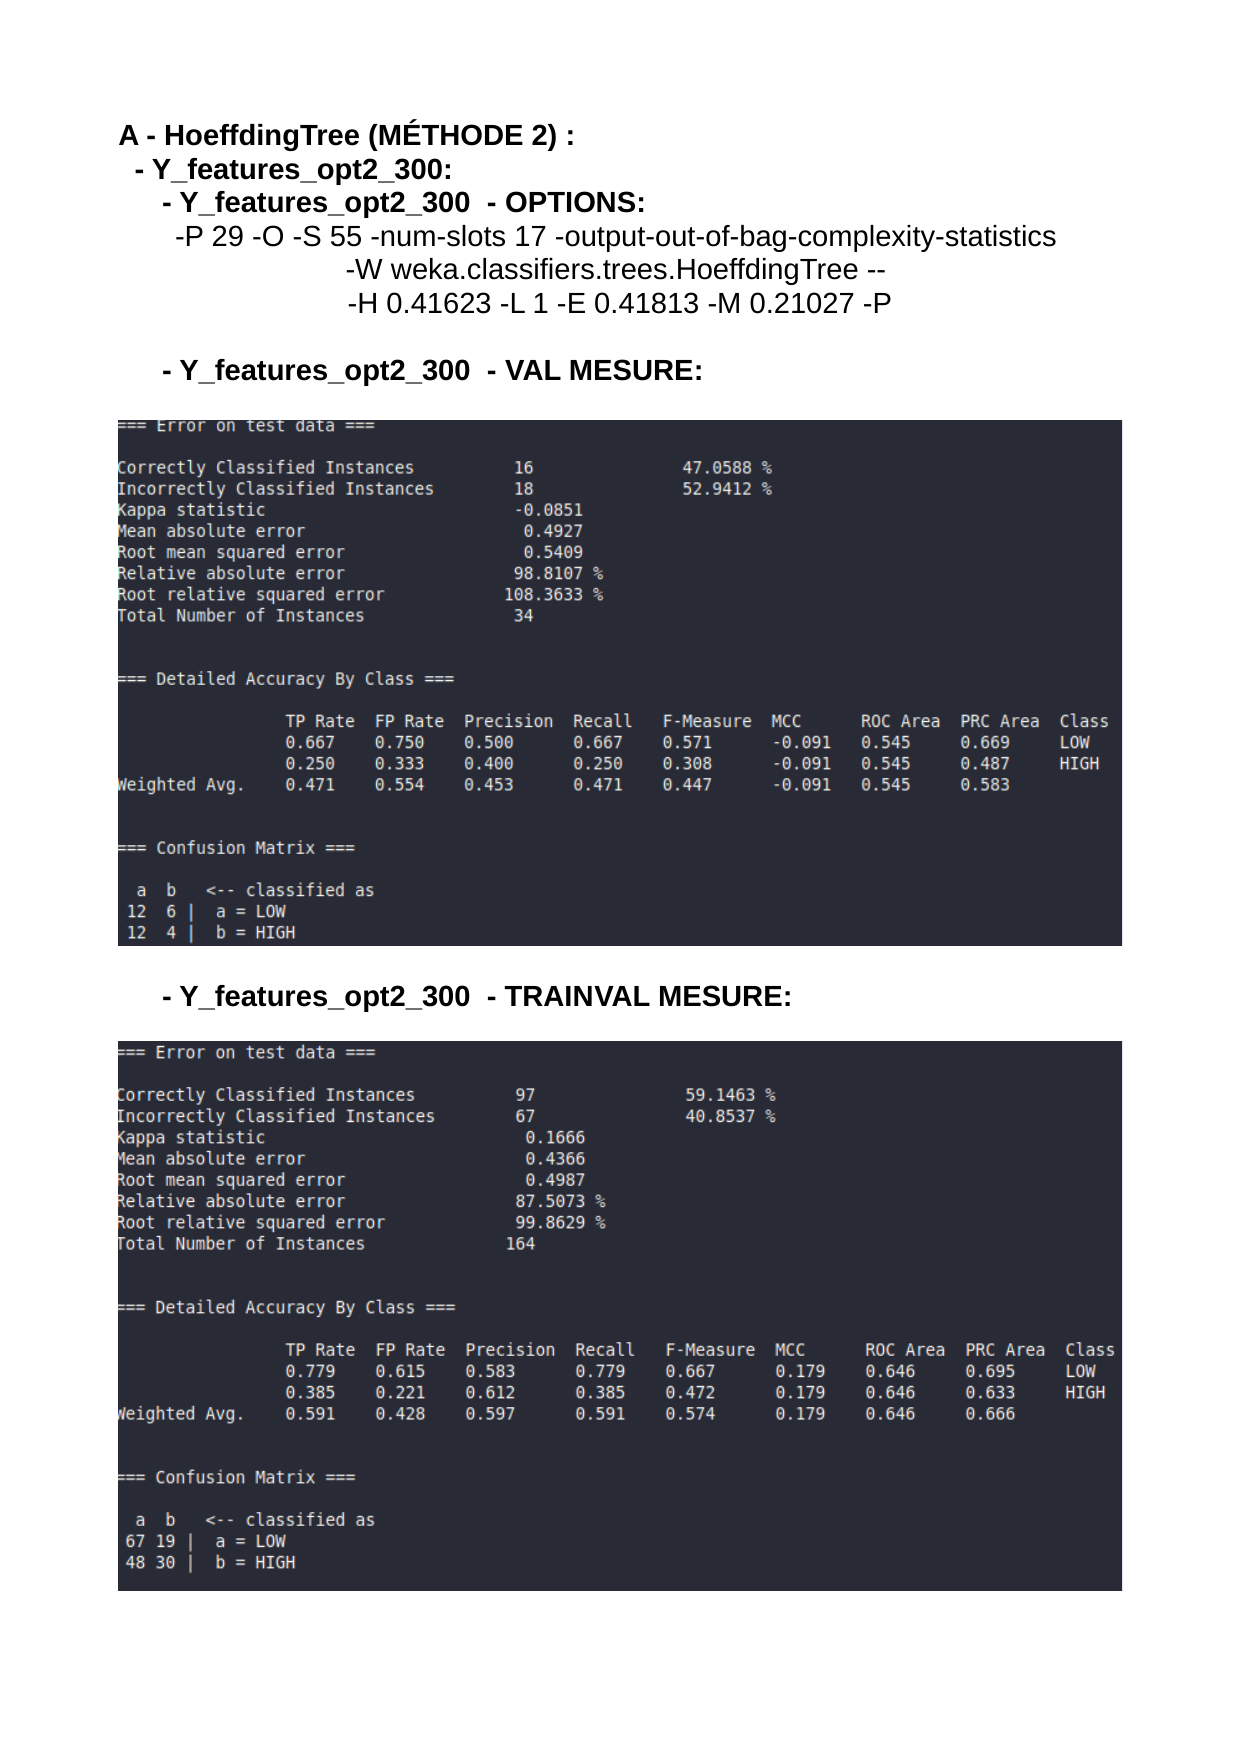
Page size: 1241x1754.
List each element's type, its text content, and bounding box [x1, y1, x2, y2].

picture [118, 420, 1123, 946]
text - Y_features_opt2_300 - OPTIONS: [118, 185, 1122, 219]
text -H 0.41623 -L 1 -E 0.41813 -M 0.21027 -P [118, 286, 1122, 319]
text - Y_features_opt2_300: [118, 152, 1122, 185]
text -W weka.classifiers.trees.HoeffdingTree -- [118, 252, 1122, 286]
text -P 29 -O -S 55 -num-slots 17 -output-out-of-bag-complexity-statistics [118, 219, 1122, 252]
text - Y_features_opt2_300 - TRAINVAL MESURE: [118, 979, 1122, 1013]
text A - HoeffdingTree (MÉTHODE 2) : [118, 118, 1122, 152]
text - Y_features_opt2_300 - VAL MESURE: [118, 353, 1122, 386]
picture [118, 1041, 1123, 1591]
